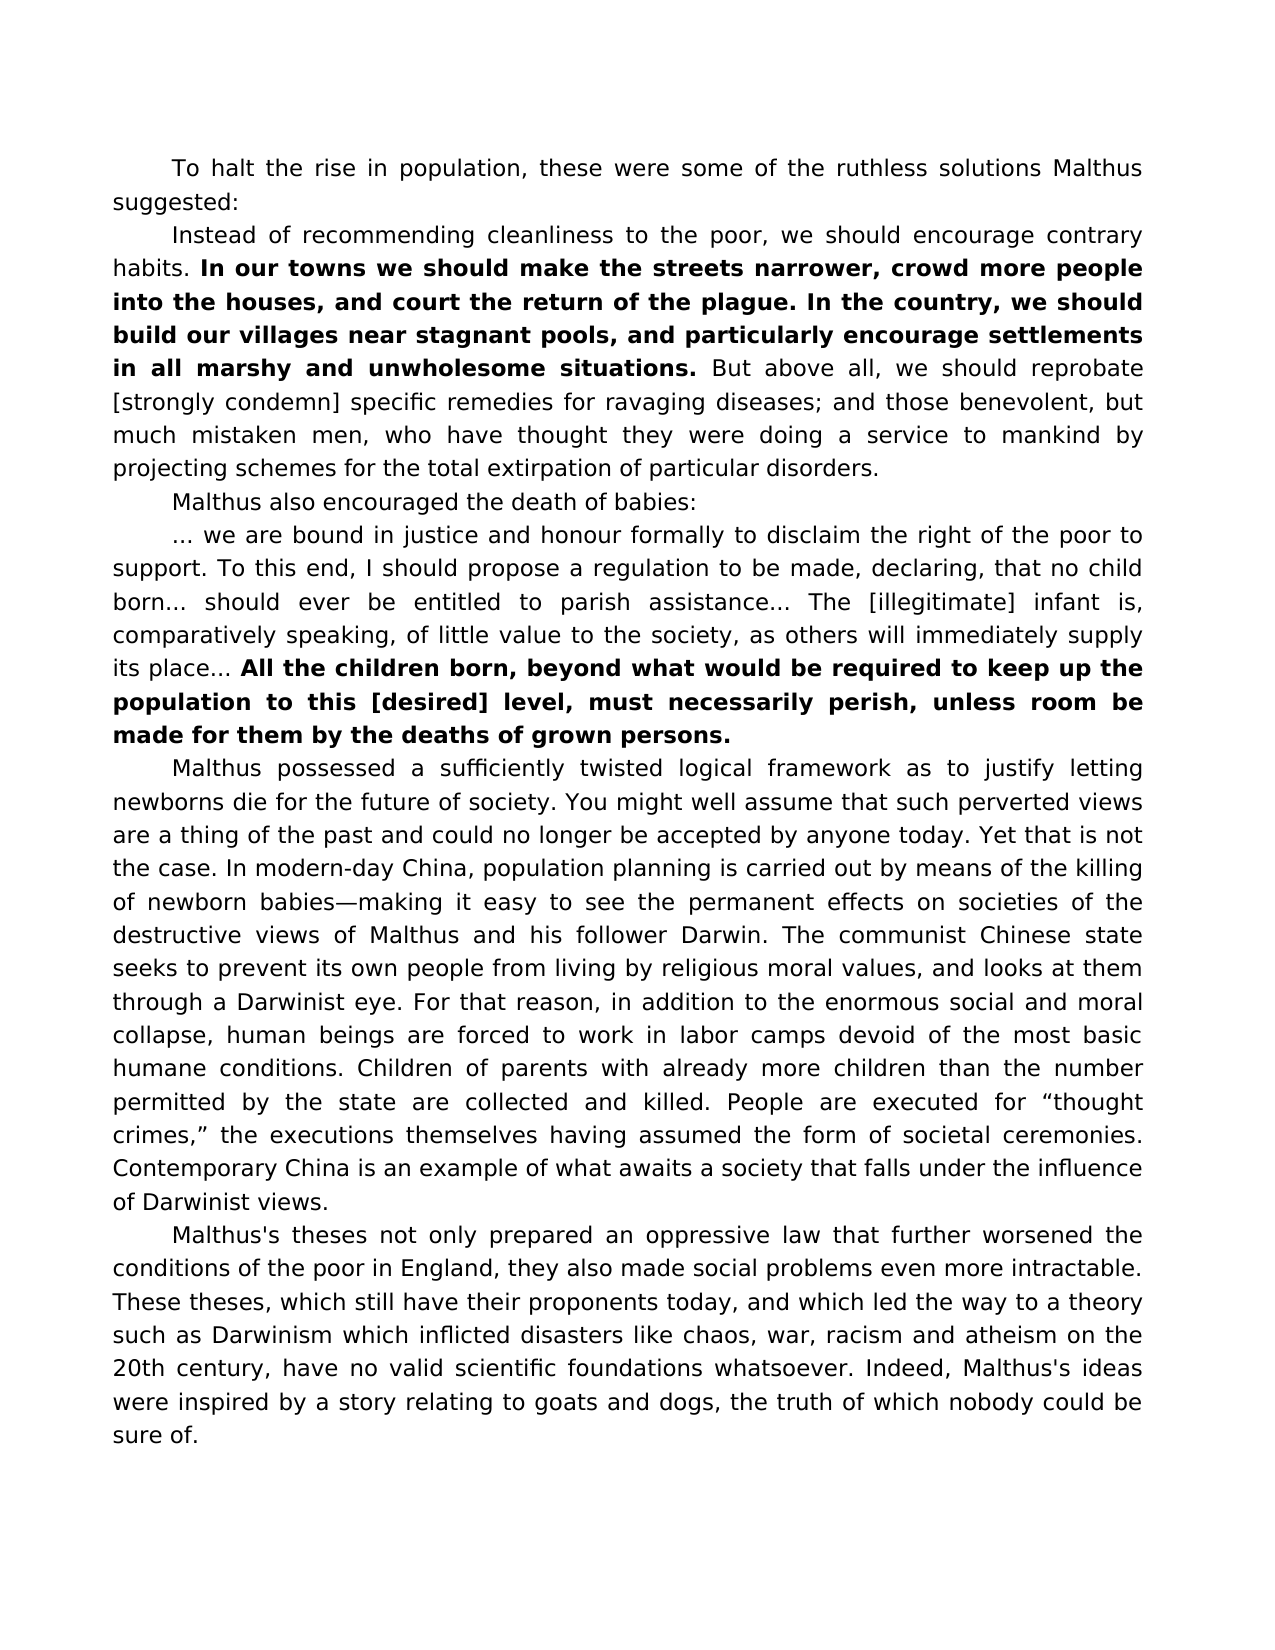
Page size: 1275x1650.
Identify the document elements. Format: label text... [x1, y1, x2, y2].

text To halt the rise in population, these were some of the ruthless solutions Malthus suggested: [112, 150, 1145, 217]
text Instead of recommending cleanliness to the poor, we should encourage contrary habits. In our towns we should make the streets narrower, crowd more people into the houses, and court the return of the plague. In the country, we should build our villages near stagnant pools, and particularly encourage settlements in all marshy and unwholesome situations. But above all, we should reprobate [strongly condemn] specific remedies for ravaging diseases; and those benevolent, but much mistaken men, who have thought they were doing a service to mankind by projecting schemes for the total extirpation of particular disorders. [112, 217, 1145, 483]
text Malthus also encouraged the death of babies: [112, 483, 1145, 517]
text ... we are bound in justice and honour formally to disclaim the right of the poor to support. To this end, I should propose a regulation to be made, declaring, that no child born... should ever be entitled to parish assistance... The [illegitimate] infant is, comparatively speaking, of little value to the society, as others will immediately supply its place... All the children born, beyond what would be required to keep up the population to this [desired] level, must necessarily perish, unless room be made for them by the deaths of grown persons. [112, 517, 1145, 750]
text Malthus possessed a sufficiently twisted logical framework as to justify letting newborns die for the future of society. You might well assume that such perverted views are a thing of the past and could no longer be accepted by anyone today. Yet that is not the case. In modern-day China, population planning is carried out by means of the killing of newborn babies—making it easy to see the permanent effects on societies of the destructive views of Malthus and his follower Darwin. The communist Chinese state seeks to prevent its own people from living by religious moral values, and looks at them through a Darwinist eye. For that reason, in addition to the enormous social and moral collapse, human beings are forced to work in labor camps devoid of the most basic humane conditions. Children of parents with already more children than the number permitted by the state are collected and killed. People are executed for “thought crimes,” the executions themselves having assumed the form of societal ceremonies. Contemporary China is an example of what awaits a society that falls under the influence of Darwinist views. [112, 750, 1145, 1217]
text Malthus's theses not only prepared an oppressive law that further worsened the conditions of the poor in England, they also made social problems even more intractable. These theses, which still have their proponents today, and which led the way to a theory such as Darwinism which inflicted disasters like chaos, war, racism and atheism on the 20th century, have no valid scientific foundations whatsoever. Indeed, Malthus's ideas were inspired by a story relating to goats and dogs, the truth of which nobody could be sure of. [112, 1217, 1145, 1450]
